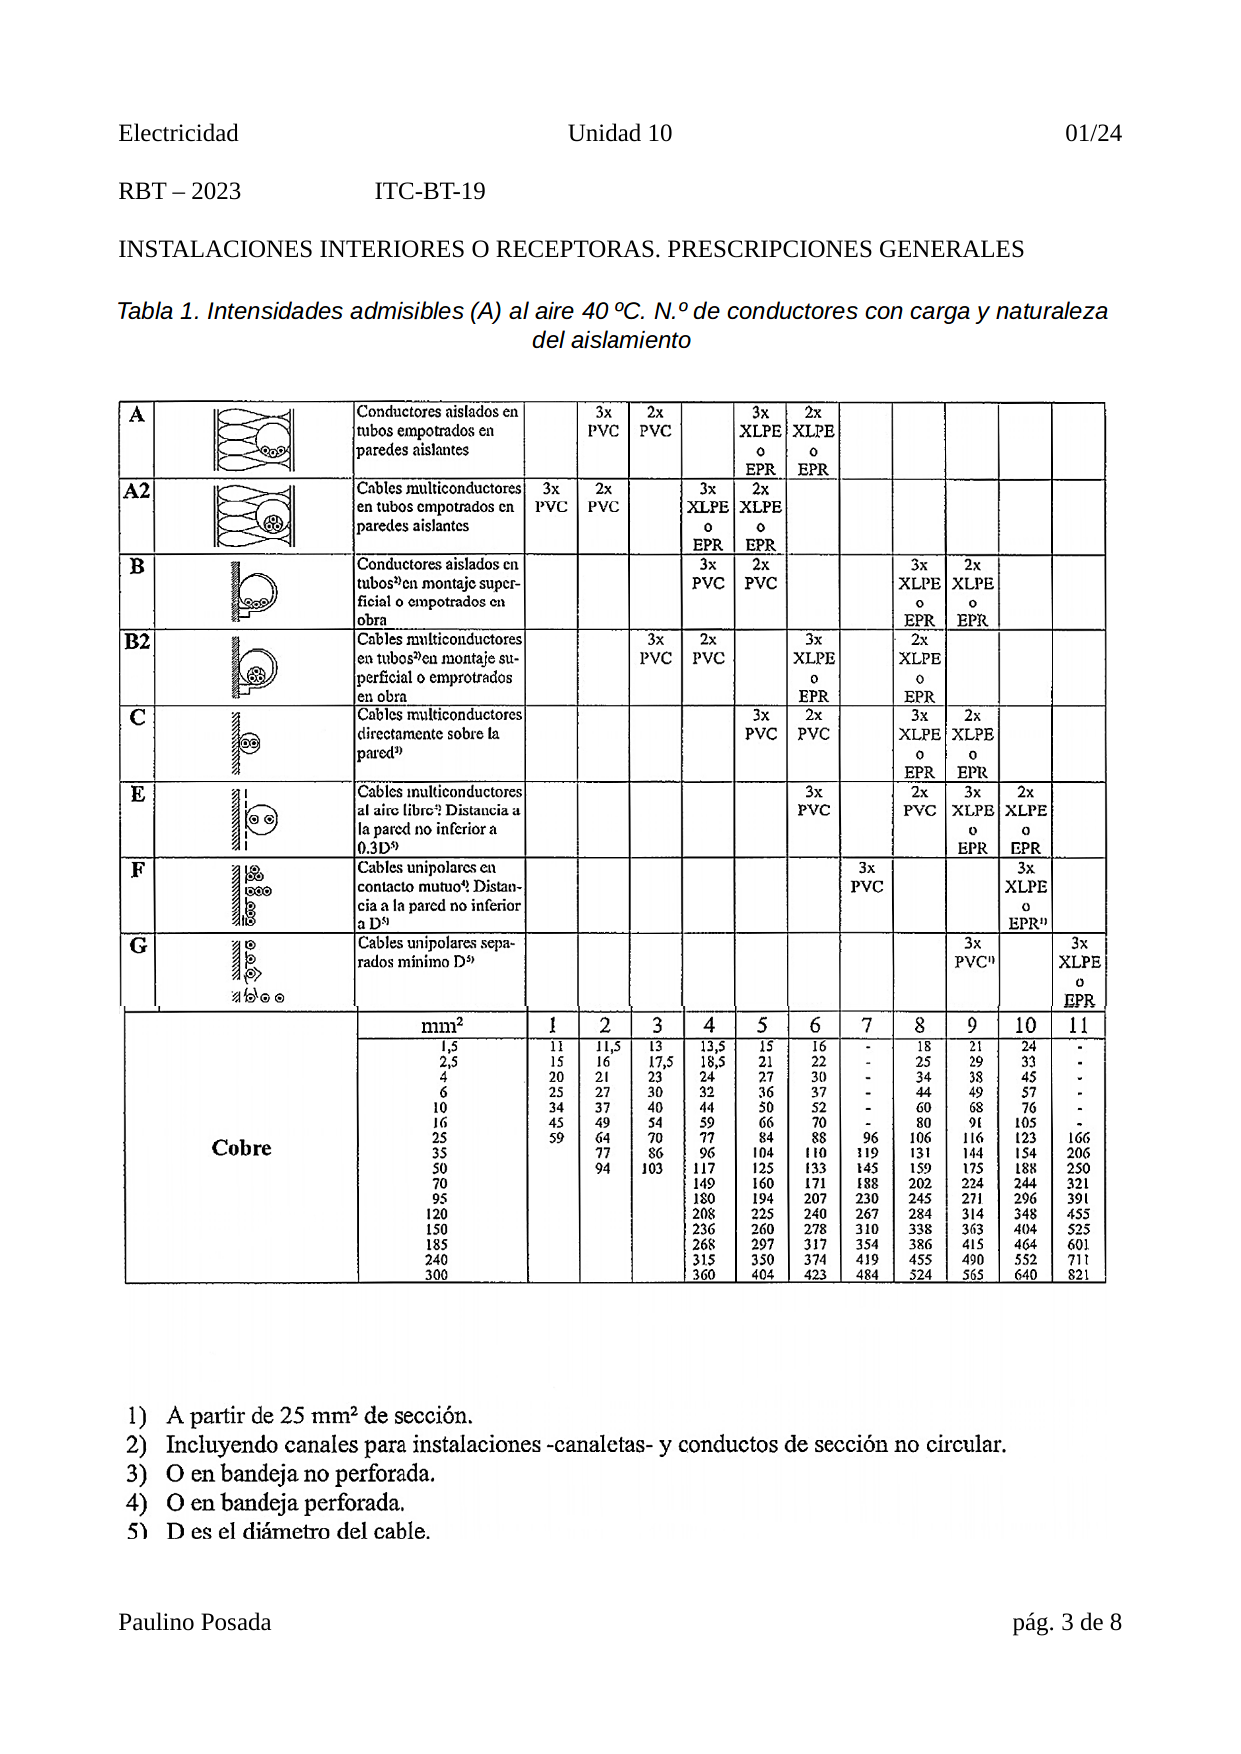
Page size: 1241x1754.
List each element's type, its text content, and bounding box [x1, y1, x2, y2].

text RBT – 2023 ITC-BT-19 [118, 176, 1122, 205]
picture [109, 296, 1114, 1539]
text INSTALACIONES INTERIORES O RECEPTORAS. PRESCRIPCIONES GENERALES [118, 234, 1122, 263]
